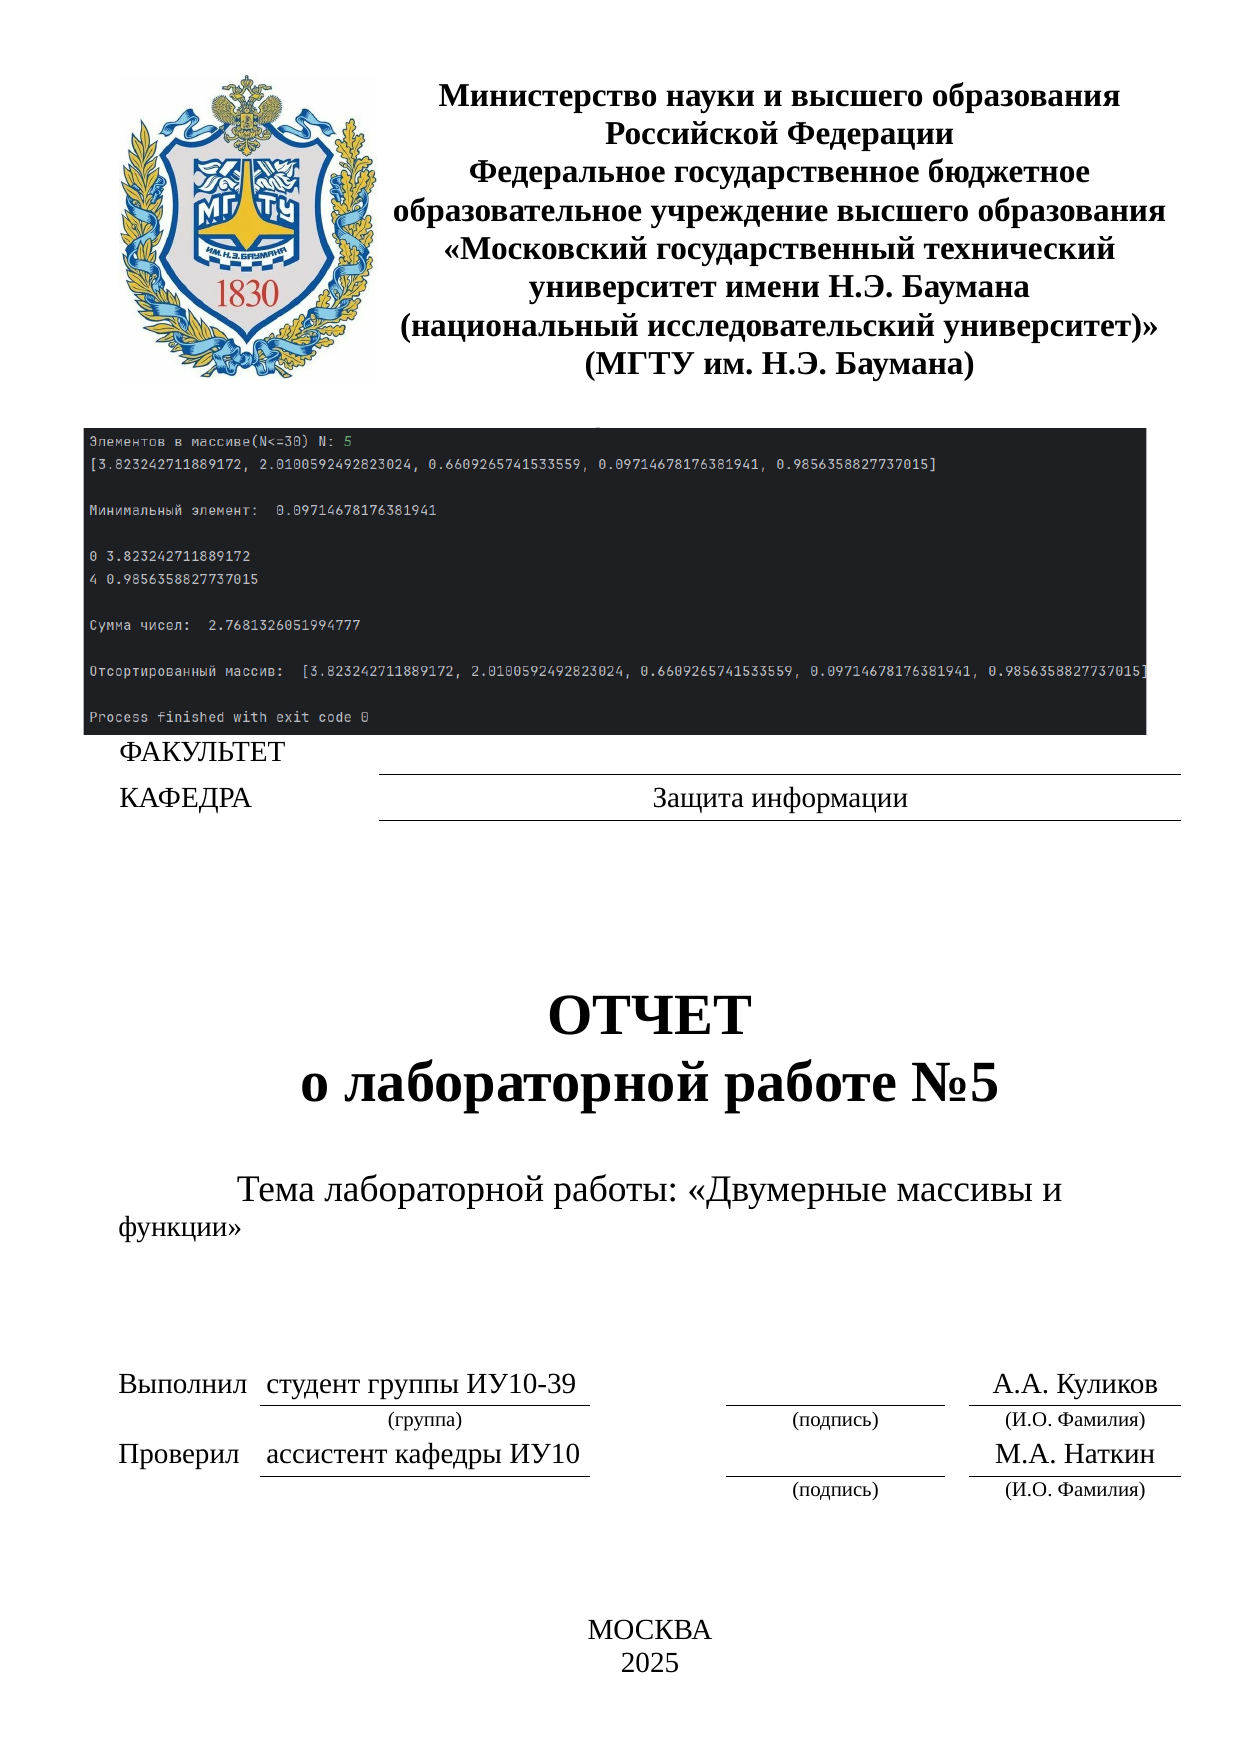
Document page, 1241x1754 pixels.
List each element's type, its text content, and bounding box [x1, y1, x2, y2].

table_header Выполнил [118, 1360, 260, 1405]
table_cell М.А. Наткин [969, 1431, 1181, 1476]
table_header А.А. Куликов [969, 1360, 1181, 1405]
table_cell (подпись) [726, 1477, 945, 1501]
table_cell [260, 1477, 590, 1501]
table_cell [118, 1405, 260, 1431]
table_header Информатика и системы управления [379, 416, 1181, 774]
table_cell Защита информации [379, 775, 1181, 820]
table_cell [945, 1405, 969, 1431]
table_cell [726, 1431, 945, 1476]
table_cell [118, 1476, 260, 1501]
table_header [590, 1360, 726, 1405]
table_cell (подпись) [726, 1406, 945, 1431]
table_cell КАФЕДРА [118, 774, 379, 820]
table_header [118, 416, 379, 428]
table_cell [945, 1476, 969, 1501]
table_header ФАКУЛЬТЕТ [118, 735, 379, 774]
text функции» [118, 1209, 1181, 1243]
table_cell [590, 1431, 726, 1476]
table_header [945, 1360, 969, 1405]
table_cell ассистент кафедры ИУ10 [260, 1431, 590, 1476]
table_header [726, 1360, 945, 1405]
table_cell [590, 1476, 726, 1501]
table_cell [945, 1431, 969, 1476]
text Тема лабораторной работы: «Двумерные массивы и [118, 1166, 1181, 1209]
table_cell (группа) [260, 1406, 590, 1431]
table_header студент группы ИУ10-39 [260, 1360, 590, 1405]
table_cell [590, 1405, 726, 1431]
table_cell (И.О. Фамилия) [969, 1477, 1181, 1501]
table_cell (И.О. Фамилия) [969, 1406, 1181, 1431]
table_cell Проверил [118, 1431, 260, 1476]
text ОТЧЕТ о лабораторной работе №5 [118, 980, 1181, 1114]
